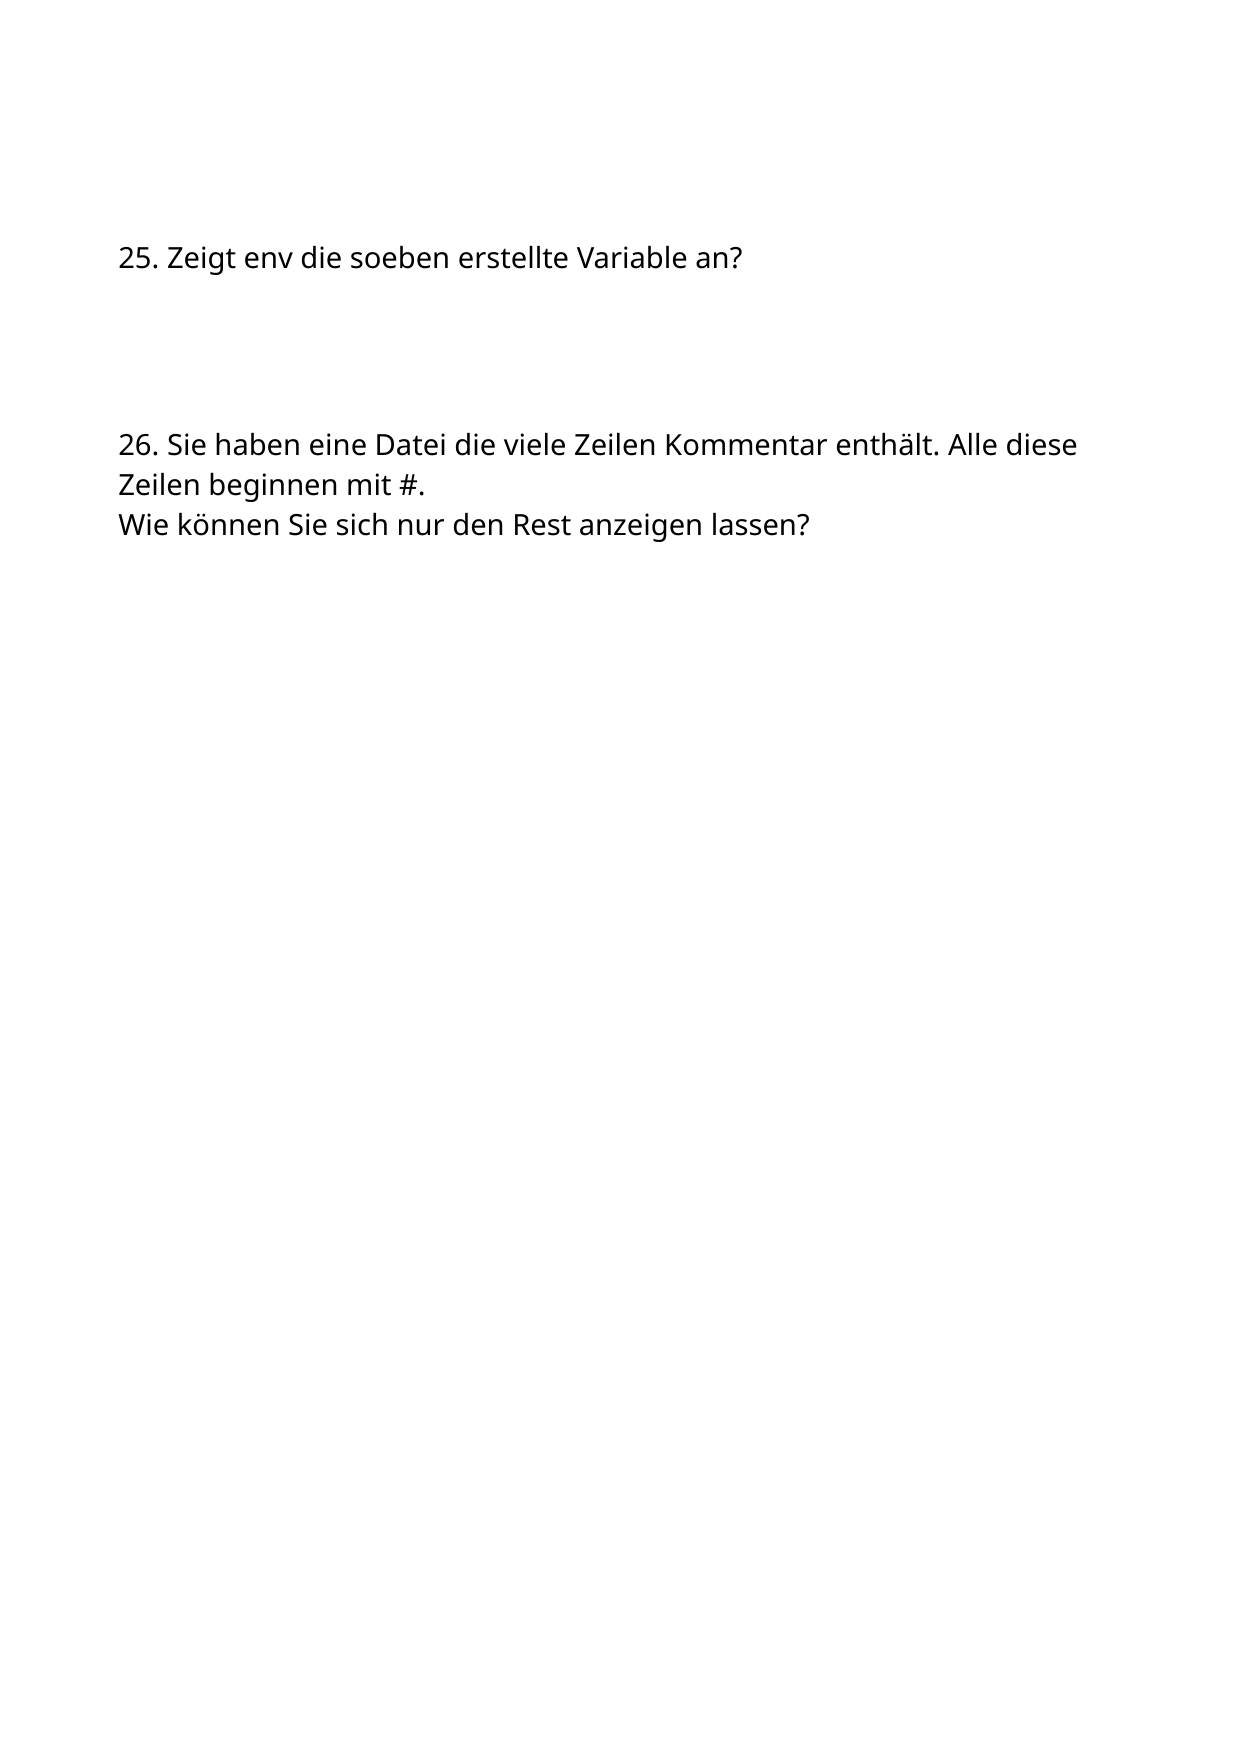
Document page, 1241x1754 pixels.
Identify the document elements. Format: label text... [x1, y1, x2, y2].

text 26. Sie haben eine Datei die viele Zeilen Kommentar enthält. Alle diese Zeilen beginnen mit #. Wie können Sie sich nur den Rest anzeigen lassen? [118, 385, 1122, 544]
text 25. Zeigt env die soeben erstellte Variable an? [118, 118, 1122, 385]
